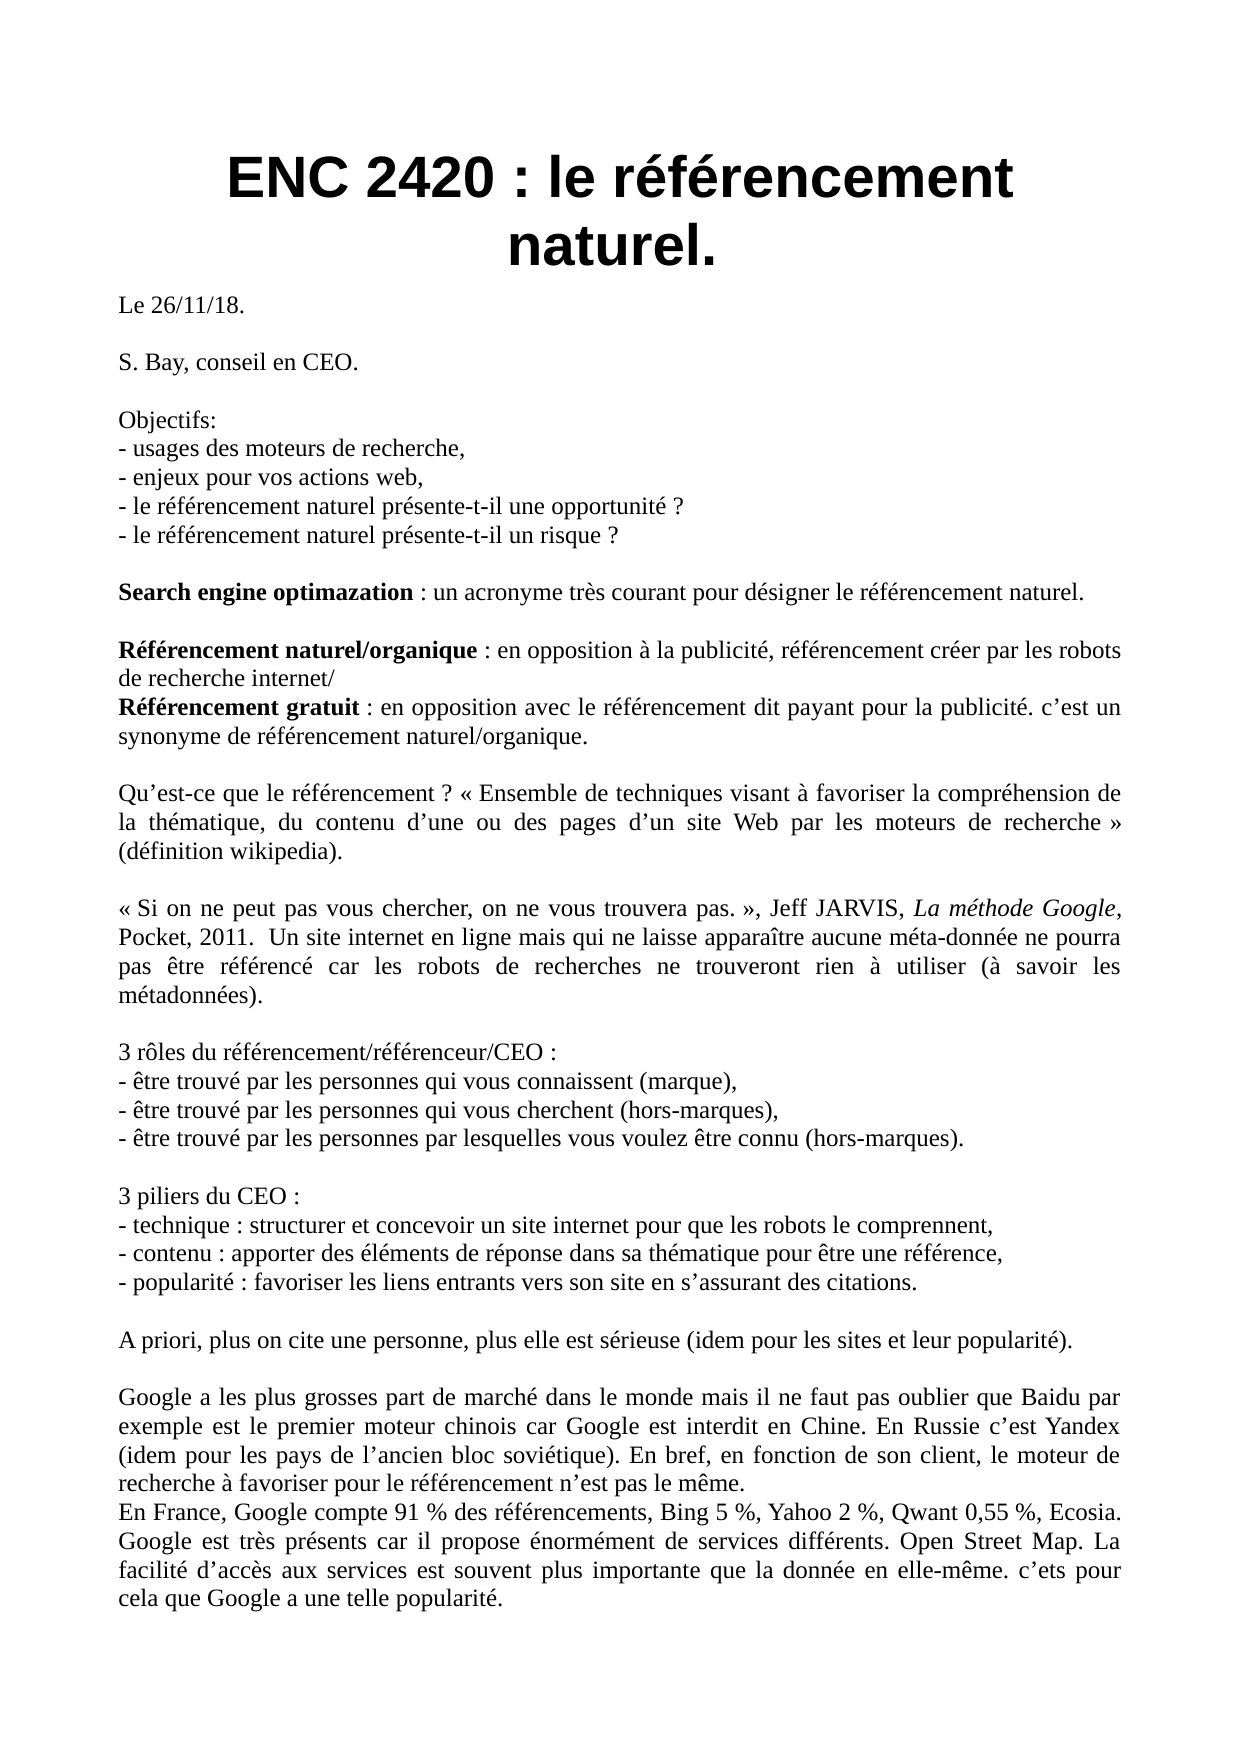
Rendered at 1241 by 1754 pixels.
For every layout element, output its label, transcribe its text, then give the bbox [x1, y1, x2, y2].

text Objectifs: [118, 405, 1122, 433]
text A priori, plus on cite une personne, plus elle est sérieuse (idem pour les sites et leur popularité). [118, 1325, 1122, 1353]
text Qu’est-ce que le référencement ? « Ensemble de techniques visant à favoriser la compréhension de la thématique, du contenu d’une ou des pages d’un site Web par les moteurs de recherche » (définition wikipedia). [118, 778, 1122, 865]
text Référencement naturel/organique : en opposition à la publicité, référencement créer par les robots de recherche internet/ [118, 635, 1122, 692]
text - être trouvé par les personnes par lesquelles vous voulez être connu (hors-marques). [118, 1123, 1122, 1152]
text Le 26/11/18. [118, 290, 1122, 318]
text - popularité : favoriser les liens entrants vers son site en s’assurant des citations. [118, 1267, 1122, 1296]
text - être trouvé par les personnes qui vous cherchent (hors-marques), [118, 1095, 1122, 1123]
text - le référencement naturel présente-t-il une opportunité ? [118, 491, 1122, 520]
text Search engine optimazation : un acronyme très courant pour désigner le référencement naturel. [118, 577, 1122, 606]
text 3 piliers du CEO : [118, 1181, 1122, 1210]
text « Si on ne peut pas vous chercher, on ne vous trouvera pas. », Jeff JARVIS, La méthode Google, Pocket, 2011. Un site internet en ligne mais qui ne laisse apparaître aucune méta-donnée ne pourra pas être référencé car les robots de recherches ne trouveront rien à utiliser (à savoir les métadonnées). [118, 893, 1122, 1008]
title ENC 2420 : le référencement naturel. [118, 143, 1122, 277]
text - contenu : apporter des éléments de réponse dans sa thématique pour être une référence, [118, 1238, 1122, 1267]
text - technique : structurer et concevoir un site internet pour que les robots le comprennent, [118, 1210, 1122, 1238]
text Google a les plus grosses part de marché dans le monde mais il ne faut pas oublier que Baidu par exemple est le premier moteur chinois car Google est interdit en Chine. En Russie c’est Yandex (idem pour les pays de l’ancien bloc soviétique). En bref, en fonction de son client, le moteur de recherche à favoriser pour le référencement n’est pas le même. [118, 1382, 1122, 1497]
text Référencement gratuit : en opposition avec le référencement dit payant pour la publicité. c’est un synonyme de référencement naturel/organique. [118, 692, 1122, 750]
text - être trouvé par les personnes qui vous connaissent (marque), [118, 1066, 1122, 1095]
text - le référencement naturel présente-t-il un risque ? [118, 520, 1122, 548]
text - enjeux pour vos actions web, [118, 462, 1122, 491]
text 3 rôles du référencement/référenceur/CEO : [118, 1037, 1122, 1066]
text En France, Google compte 91 % des référencements, Bing 5 %, Yahoo 2 %, Qwant 0,55 %, Ecosia. Google est très présents car il propose énormément de services différents. Open Street Map. La facilité d’accès aux services est souvent plus importante que la donnée en elle-même. c’ets pour cela que Google a une telle popularité. [118, 1497, 1122, 1612]
text S. Bay, conseil en CEO. [118, 347, 1122, 376]
text - usages des moteurs de recherche, [118, 433, 1122, 462]
